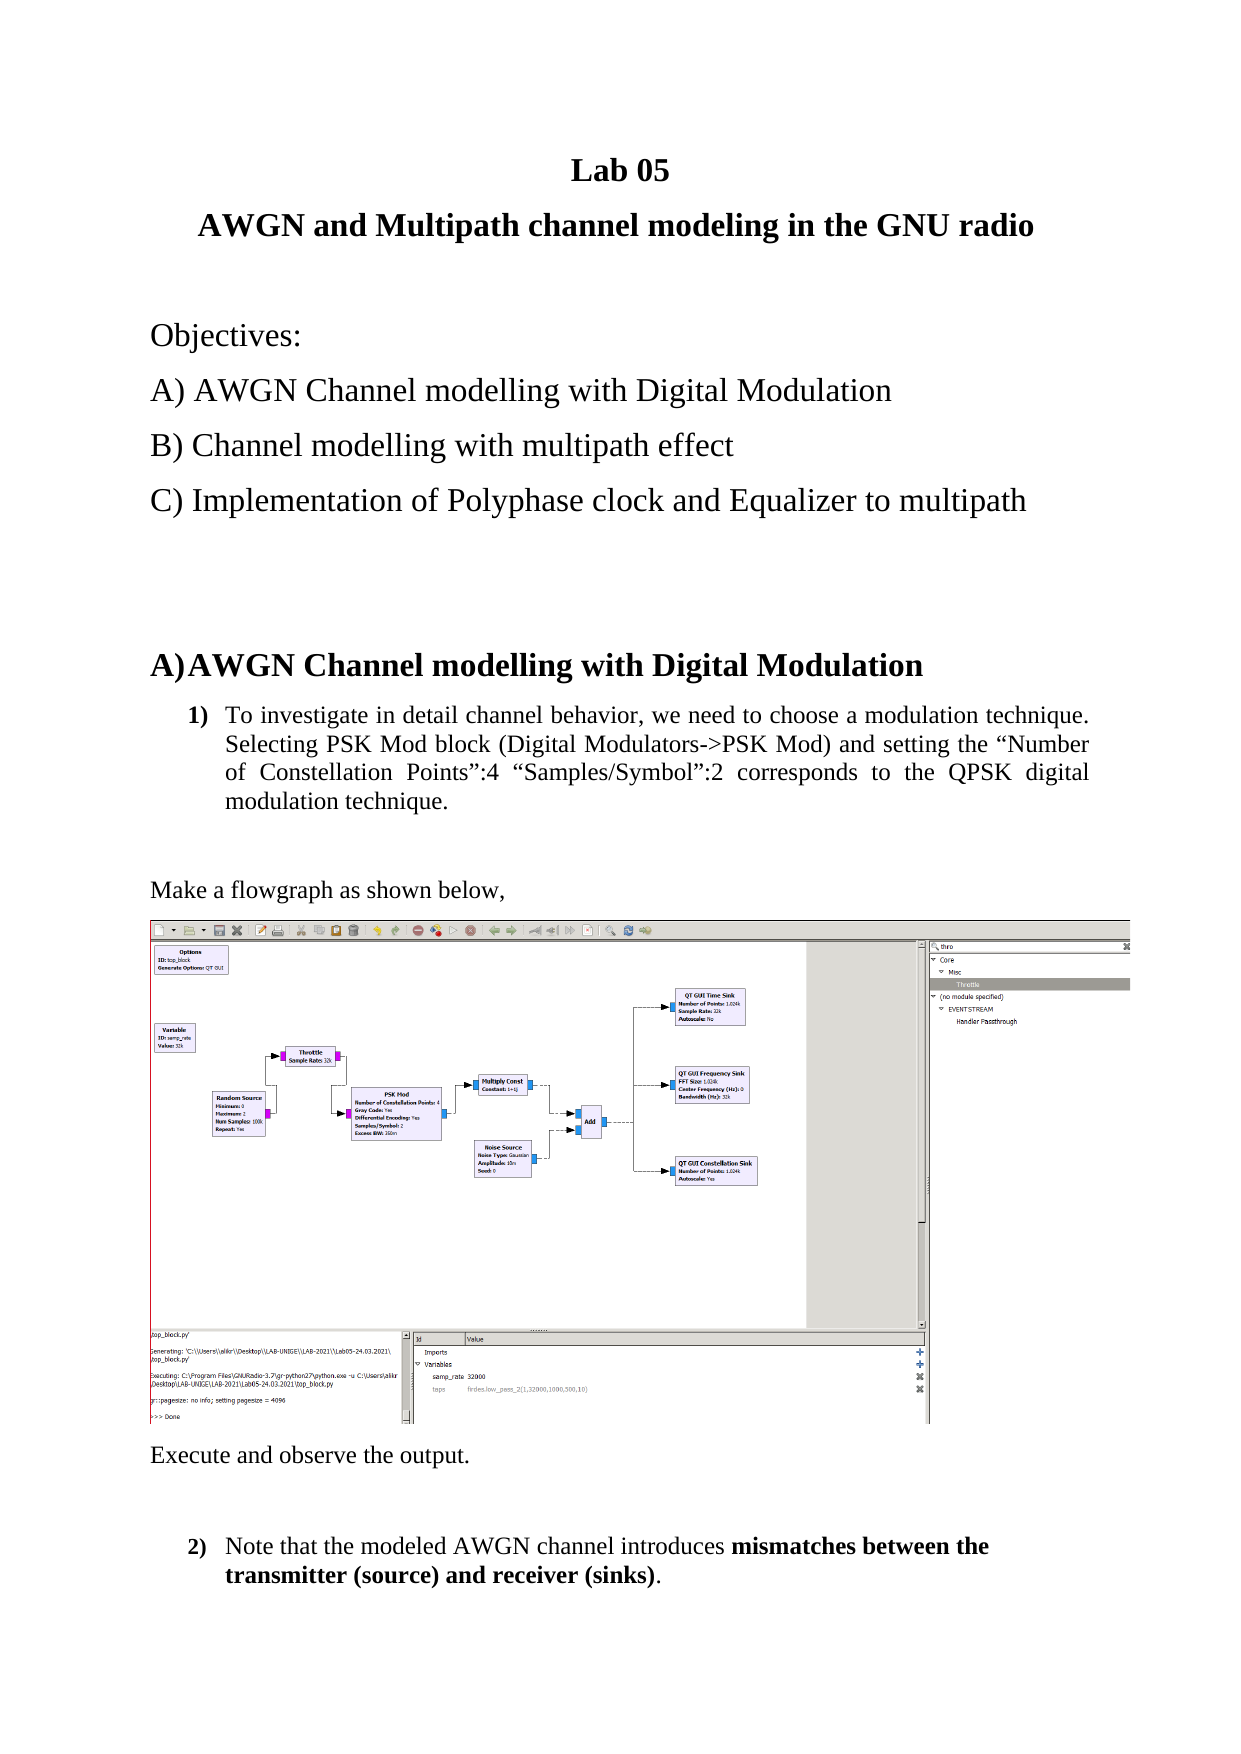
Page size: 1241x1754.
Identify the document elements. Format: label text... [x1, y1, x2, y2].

text AWGN and Multipath channel modeling in the GNU radio [150, 205, 1090, 243]
text B) Channel modelling with multipath effect [150, 425, 1090, 463]
text Execute and observe the output. [150, 1440, 1090, 1469]
list AWGN Channel modelling with Digital Modulation [150, 645, 1090, 683]
text Lab 05 [150, 150, 1090, 188]
list Make a flowgraph as shown below, [150, 875, 1090, 903]
list To investigate in detail channel behavior, we need to choose a modulation technique. Selecting PSK Mod block (Digital Modulators->PSK Mod) and setting the “Number of Constellation Points”:4 “Samples/Symbol”:2 corresponds to the QPSK digital modulation technique. [187, 700, 1090, 815]
text Objectives: [150, 315, 1090, 353]
text A) AWGN Channel modelling with Digital Modulation [150, 370, 1090, 408]
list Note that the modeled AWGN channel introduces mismatches between the transmitter (source) and receiver (sinks). [187, 1531, 1090, 1588]
text C) Implementation of Polyphase clock and Equalizer to multipath [150, 480, 1090, 518]
